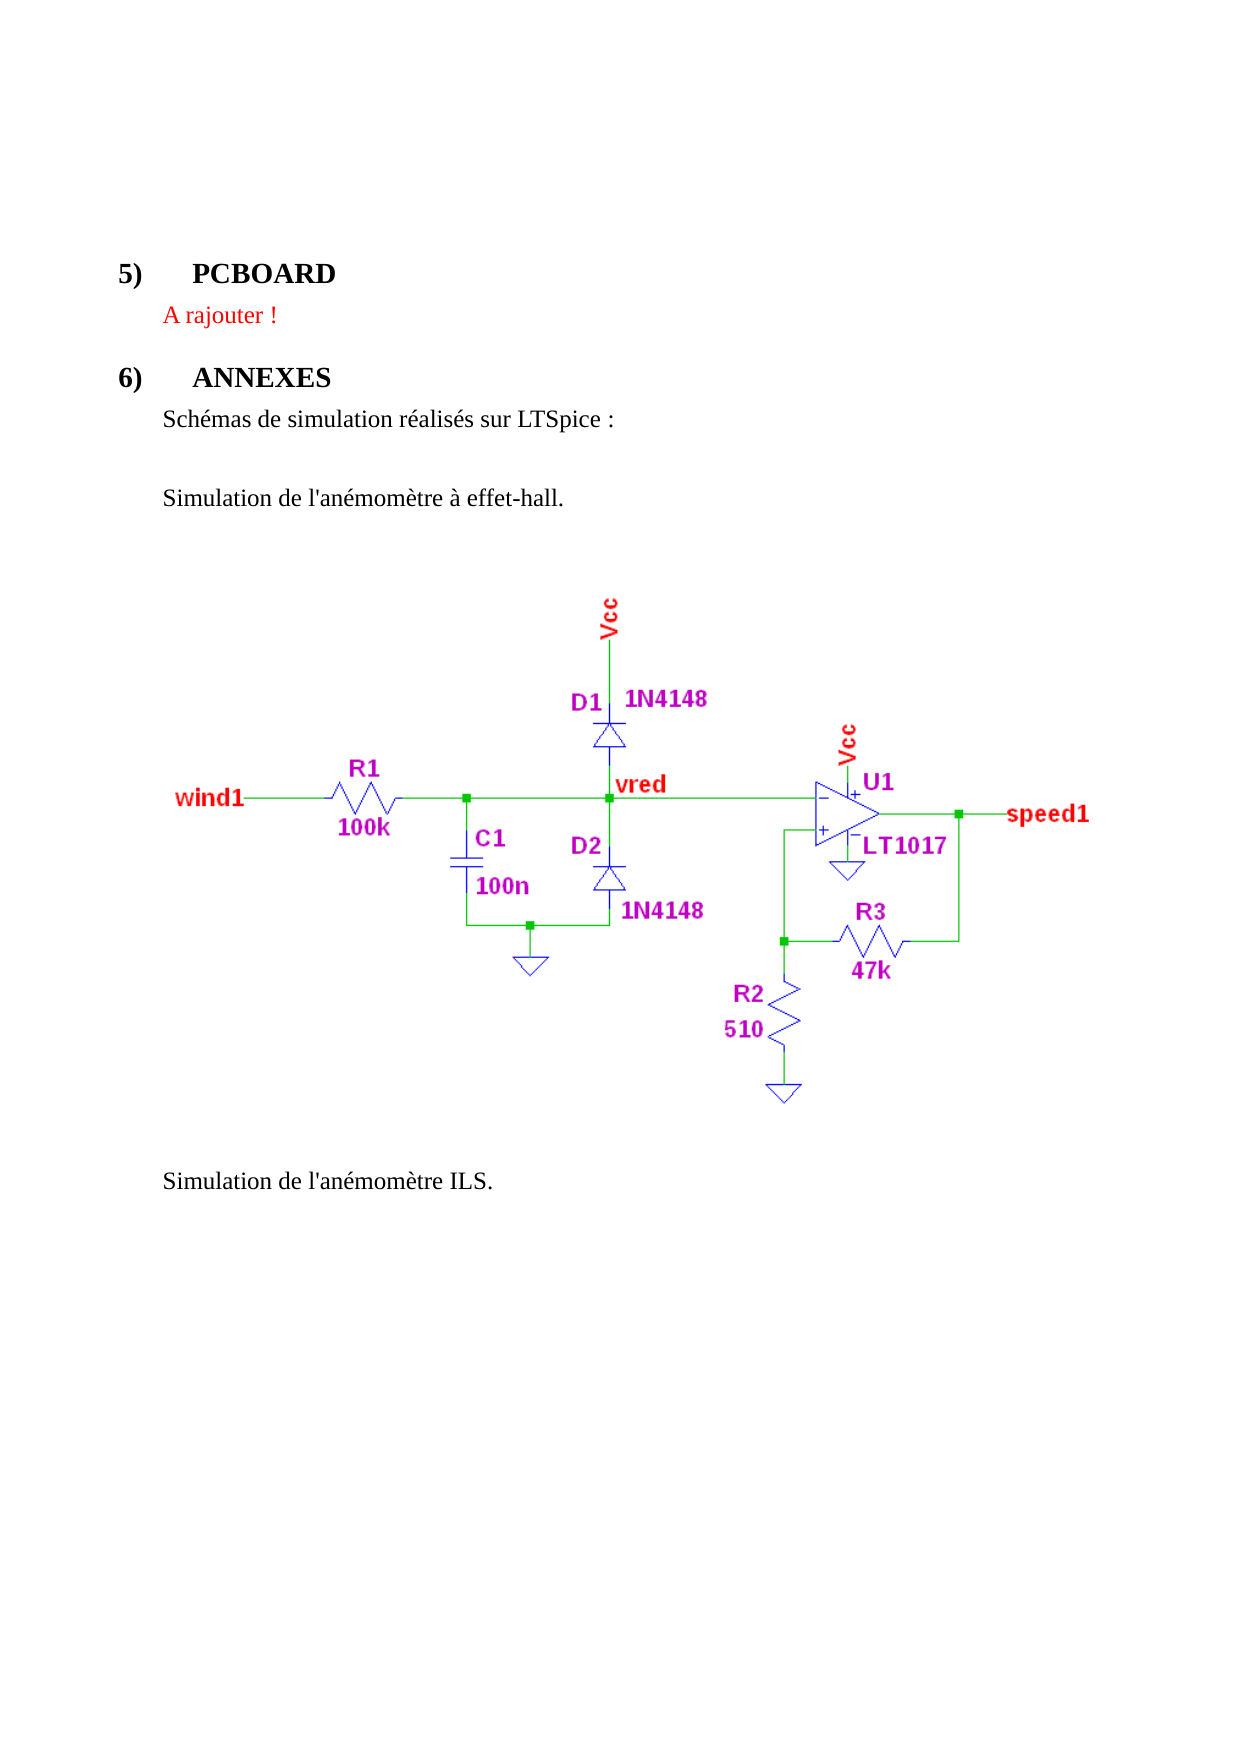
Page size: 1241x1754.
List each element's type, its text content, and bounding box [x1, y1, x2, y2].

subtitle Annexes [118, 360, 1122, 394]
text Schémas de simulation réalisés sur LTSpice : [162, 404, 1122, 433]
subtitle PCBoard [118, 256, 1122, 290]
picture [140, 521, 1100, 1122]
text A rajouter ! [162, 300, 1122, 329]
text Simulation de l'anémomètre à effet-hall. [162, 483, 1122, 511]
text Simulation de l'anémomètre ILS. [162, 1166, 1122, 1195]
